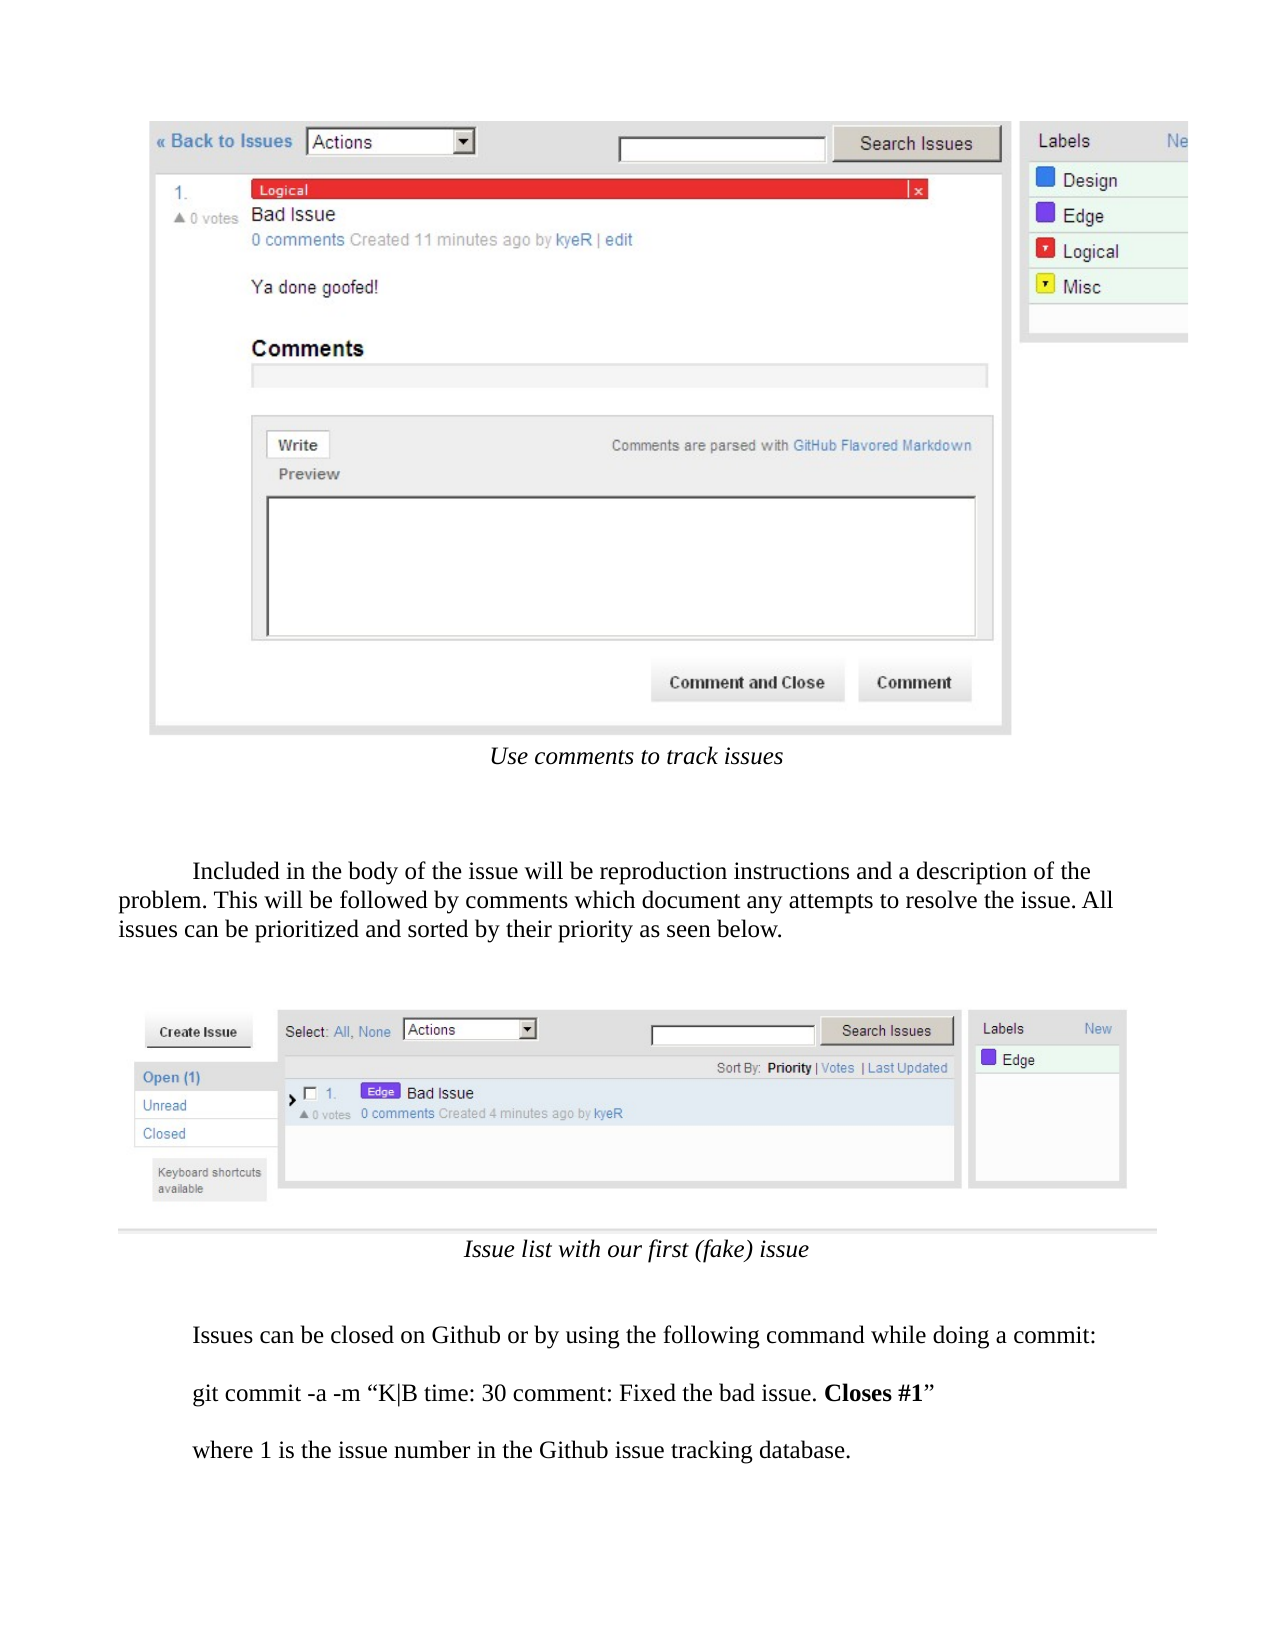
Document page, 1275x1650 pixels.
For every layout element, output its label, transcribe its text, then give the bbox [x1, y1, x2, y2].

text Issues can be closed on Github or by using the following command while doing a commit: [118, 1320, 1157, 1349]
text where 1 is the issue number in the Github issue tracking database. [118, 1435, 1157, 1464]
text Use comments to track issues [118, 118, 1157, 770]
picture [149, 121, 1189, 742]
picture [118, 1000, 1157, 1234]
text git commit -a -m “K|B time: 30 comment: Fixed the bad issue. Closes #1” [118, 1378, 1157, 1406]
text Issue list with our first (fake) issue [118, 1234, 1157, 1263]
text Included in the body of the issue will be reproduction instructions and a description of the problem. This will be followed by comments which document any attempts to resolve the issue. All issues can be prioritized and sorted by their priority as seen below. [118, 856, 1157, 942]
